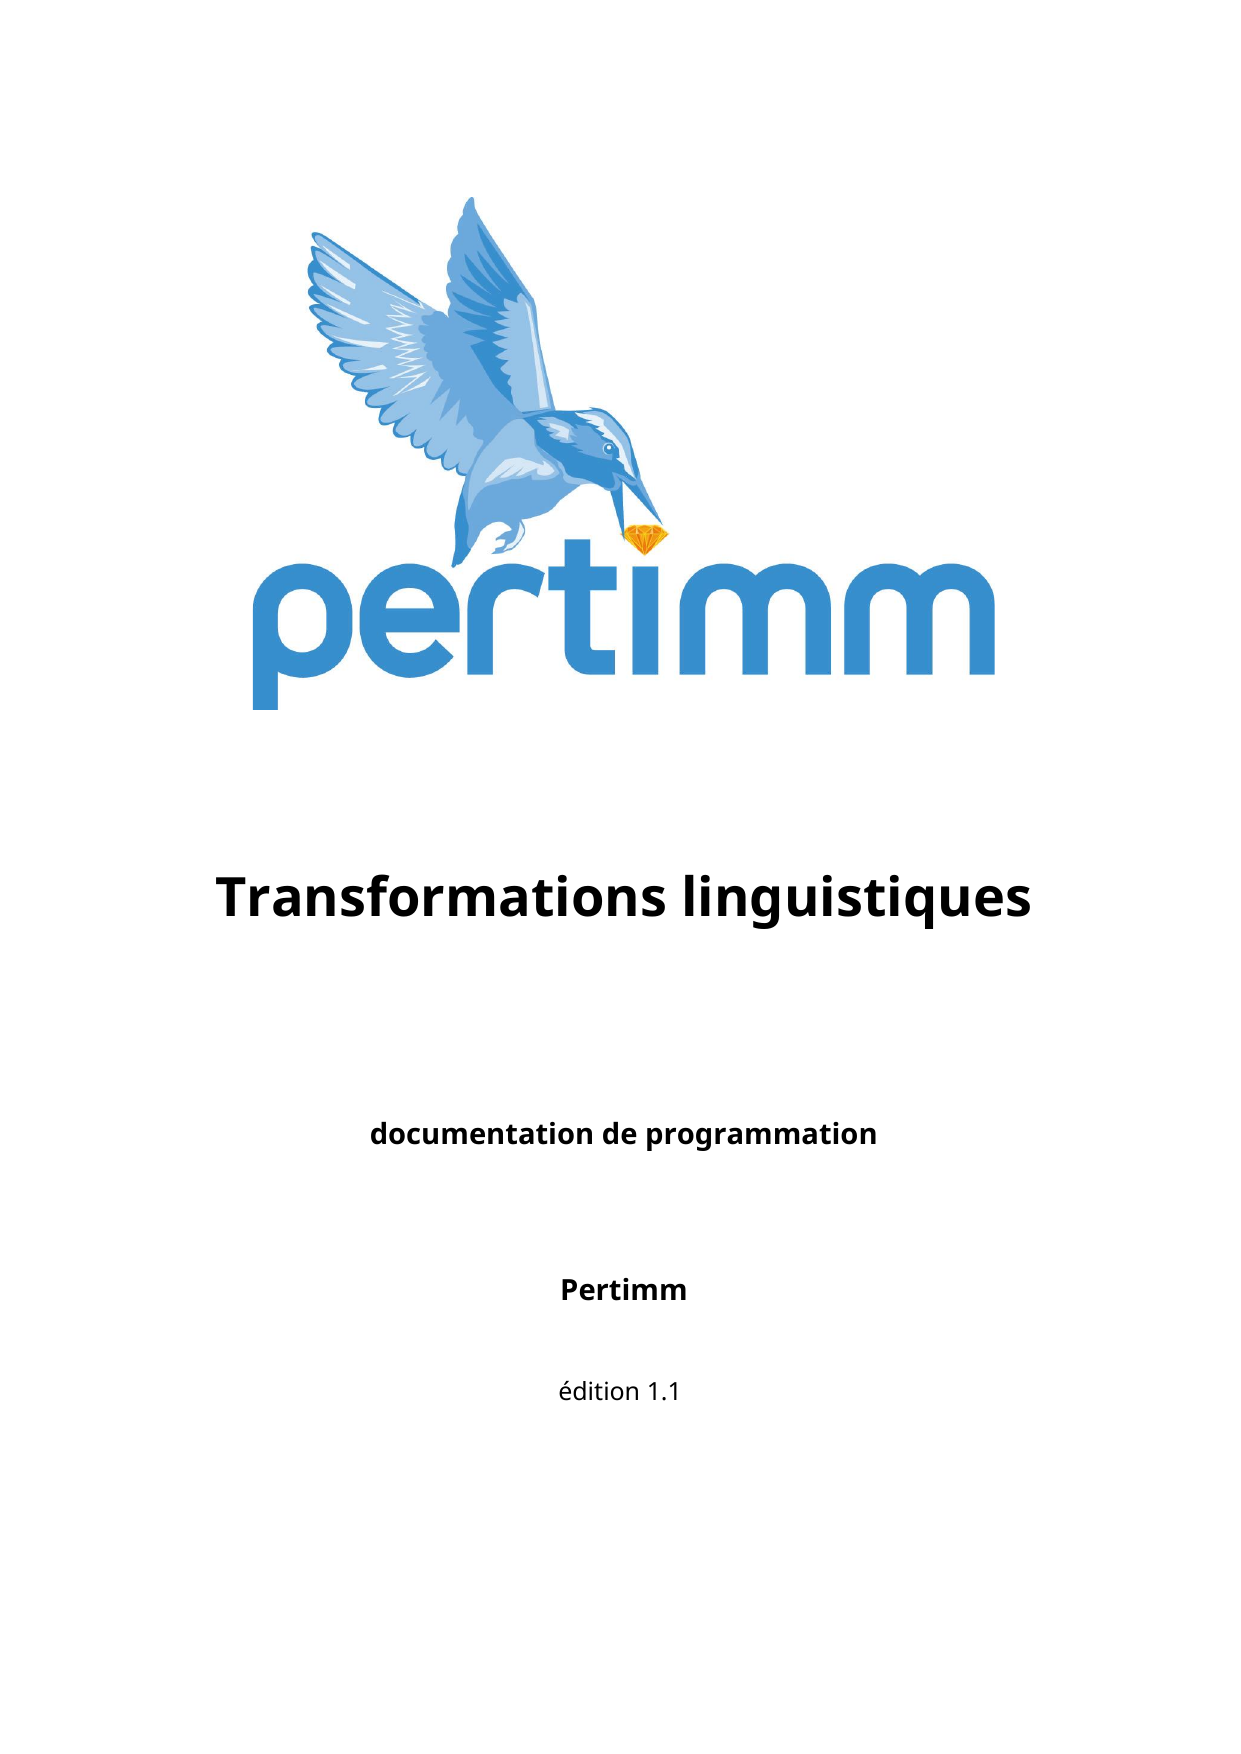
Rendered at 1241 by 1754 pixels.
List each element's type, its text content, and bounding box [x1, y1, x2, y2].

text édition 1.1 [118, 1374, 1122, 1408]
text Pertimm [118, 1269, 1129, 1309]
picture [252, 197, 995, 710]
text Transformations linguistiques [118, 858, 1129, 932]
text documentation de programmation [118, 1113, 1129, 1153]
